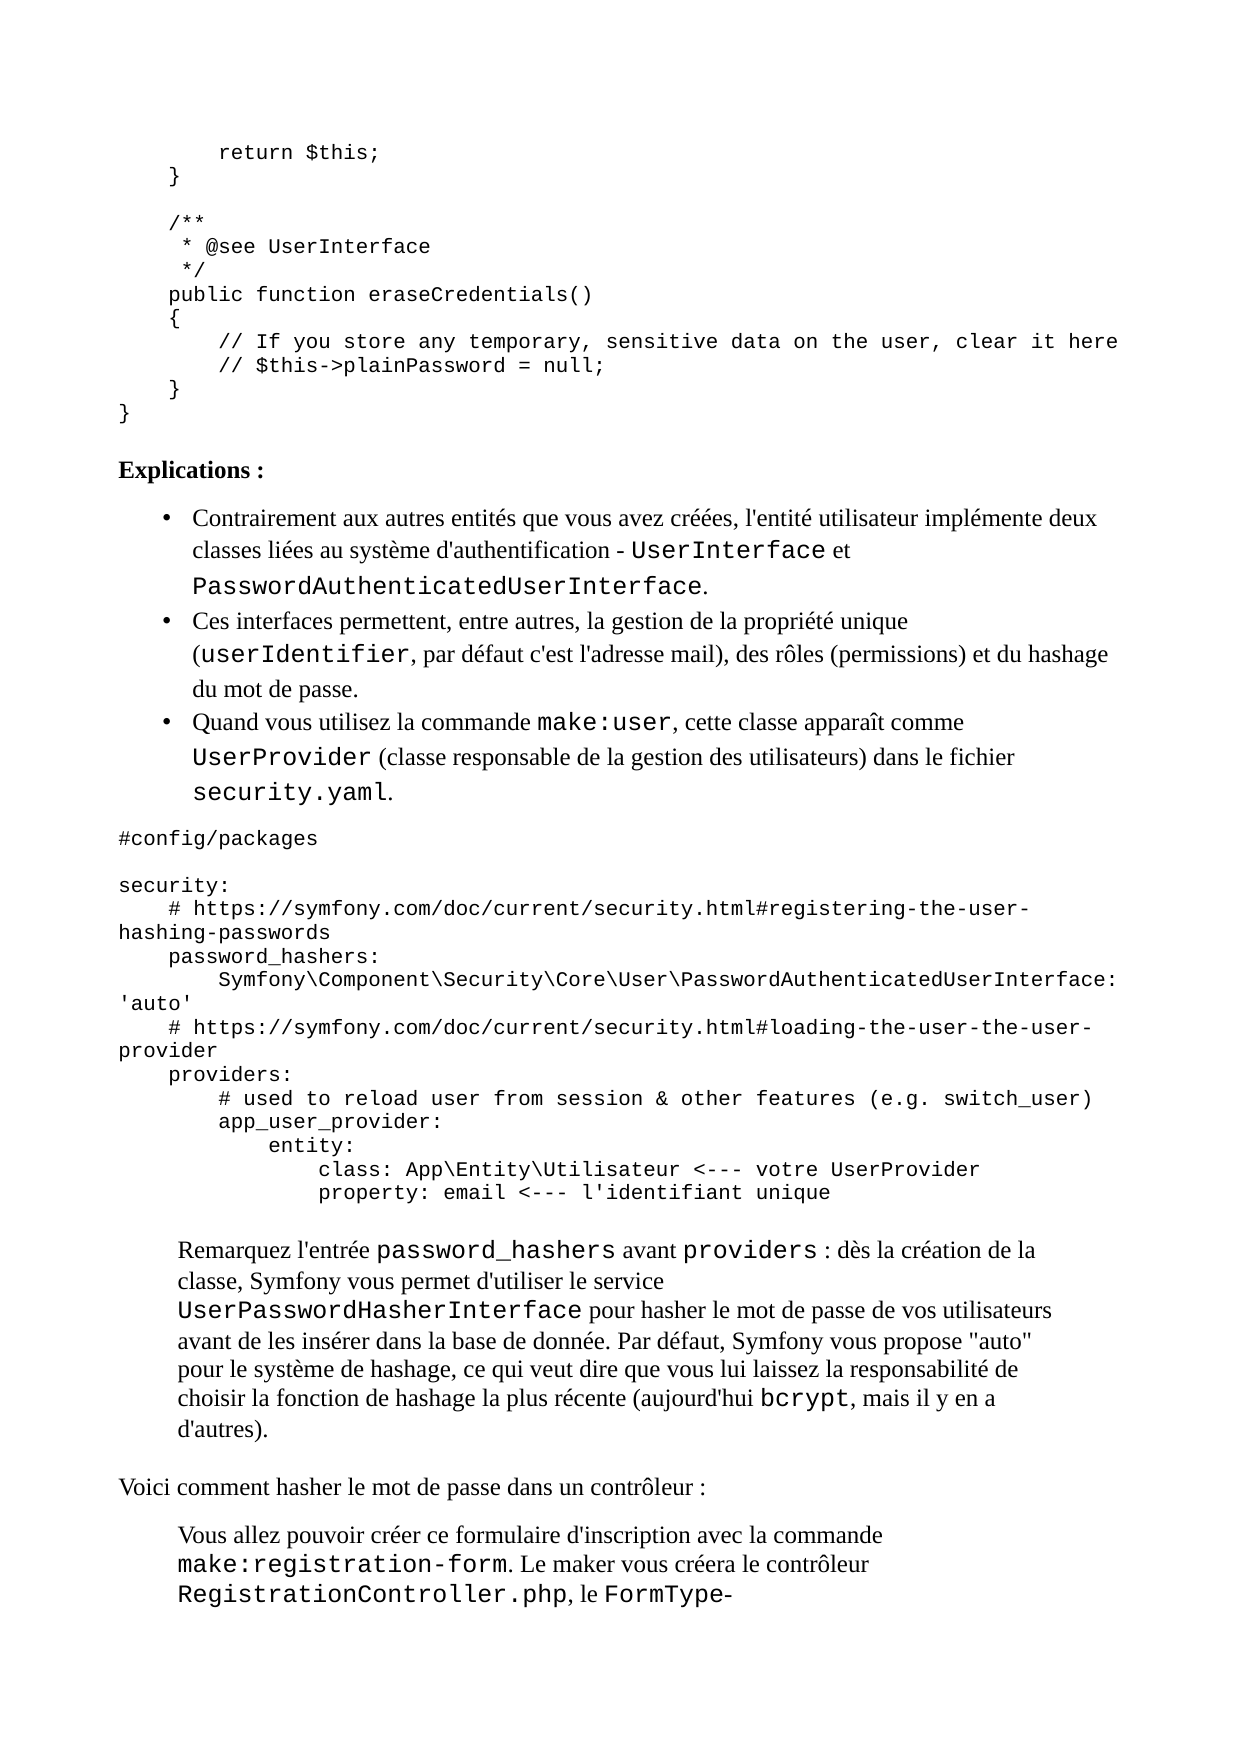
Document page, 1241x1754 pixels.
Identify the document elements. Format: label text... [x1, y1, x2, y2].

text */ [118, 260, 1122, 284]
text entity: [118, 1135, 1122, 1158]
text } [118, 402, 1122, 426]
text // $this->plainPassword = null; [118, 354, 1122, 378]
text * @see UserInterface [118, 236, 1122, 260]
text providers: [118, 1064, 1122, 1088]
text security: [118, 875, 1122, 898]
text property: email <--- l'identifiant unique [118, 1182, 1122, 1206]
text return $this; [118, 142, 1122, 165]
text class: App\Entity\Utilisateur <--- votre UserProvider [118, 1158, 1122, 1182]
text } [118, 165, 1122, 189]
text app_user_provider: [118, 1111, 1122, 1135]
text } [118, 378, 1122, 402]
text // If you store any temporary, sensitive data on the user, clear it here [118, 331, 1122, 354]
text # https://symfony.com/doc/current/security.html#registering-the-user-hashing-passwords [118, 898, 1122, 946]
text # used to reload user from session & other features (e.g. switch_user) [118, 1088, 1122, 1111]
list Quand vous utilisez la commande make:user, cette classe apparaît comme UserProvider (classe responsable de la gestion des utilisateurs) dans le fichier security.yaml. [162, 707, 1122, 808]
text /** [118, 213, 1122, 236]
text # https://symfony.com/doc/current/security.html#loading-the-user-the-user-provider [118, 1017, 1122, 1064]
text { [118, 307, 1122, 331]
text Remarquez l'entrée password_hashers avant providers : dès la création de la classe, Symfony vous permet d'utiliser le service UserPasswordHasherInterface pour hasher le mot de passe de vos utilisateurs avant de les insérer dans la base de donnée. Par défaut, Symfony vous propose "auto" pour le système de hashage, ce qui veut dire que vous lui laissez la responsabilité de choisir la fonction de hashage la plus récente (aujourd'hui bcrypt, mais il y en a d'autres). [177, 1235, 1063, 1443]
text public function eraseCredentials() [118, 284, 1122, 307]
text Voici comment hasher le mot de passe dans un contrôleur : [118, 1472, 1122, 1501]
list Ces interfaces permettent, entre autres, la gestion de la propriété unique (userIdentifier, par défaut c'est l'adresse mail), des rôles (permissions) et du hashage du mot de passe. [162, 606, 1122, 703]
text Vous allez pouvoir créer ce formulaire d'inscription avec la commande make:registration-form. Le maker vous créera le contrôleur RegistrationController.php, le FormType- [177, 1520, 1063, 1610]
list Contrairement aux autres entités que vous avez créées, l'entité utilisateur implémente deux classes liées au système d'authentification - UserInterface et PasswordAuthenticatedUserInterface. [162, 503, 1122, 602]
text Symfony\Component\Security\Core\User\PasswordAuthenticatedUserInterface: 'auto' [118, 969, 1122, 1017]
text Explications : [118, 455, 1122, 484]
text #config/packages [118, 827, 1122, 851]
text password_hashers: [118, 946, 1122, 969]
